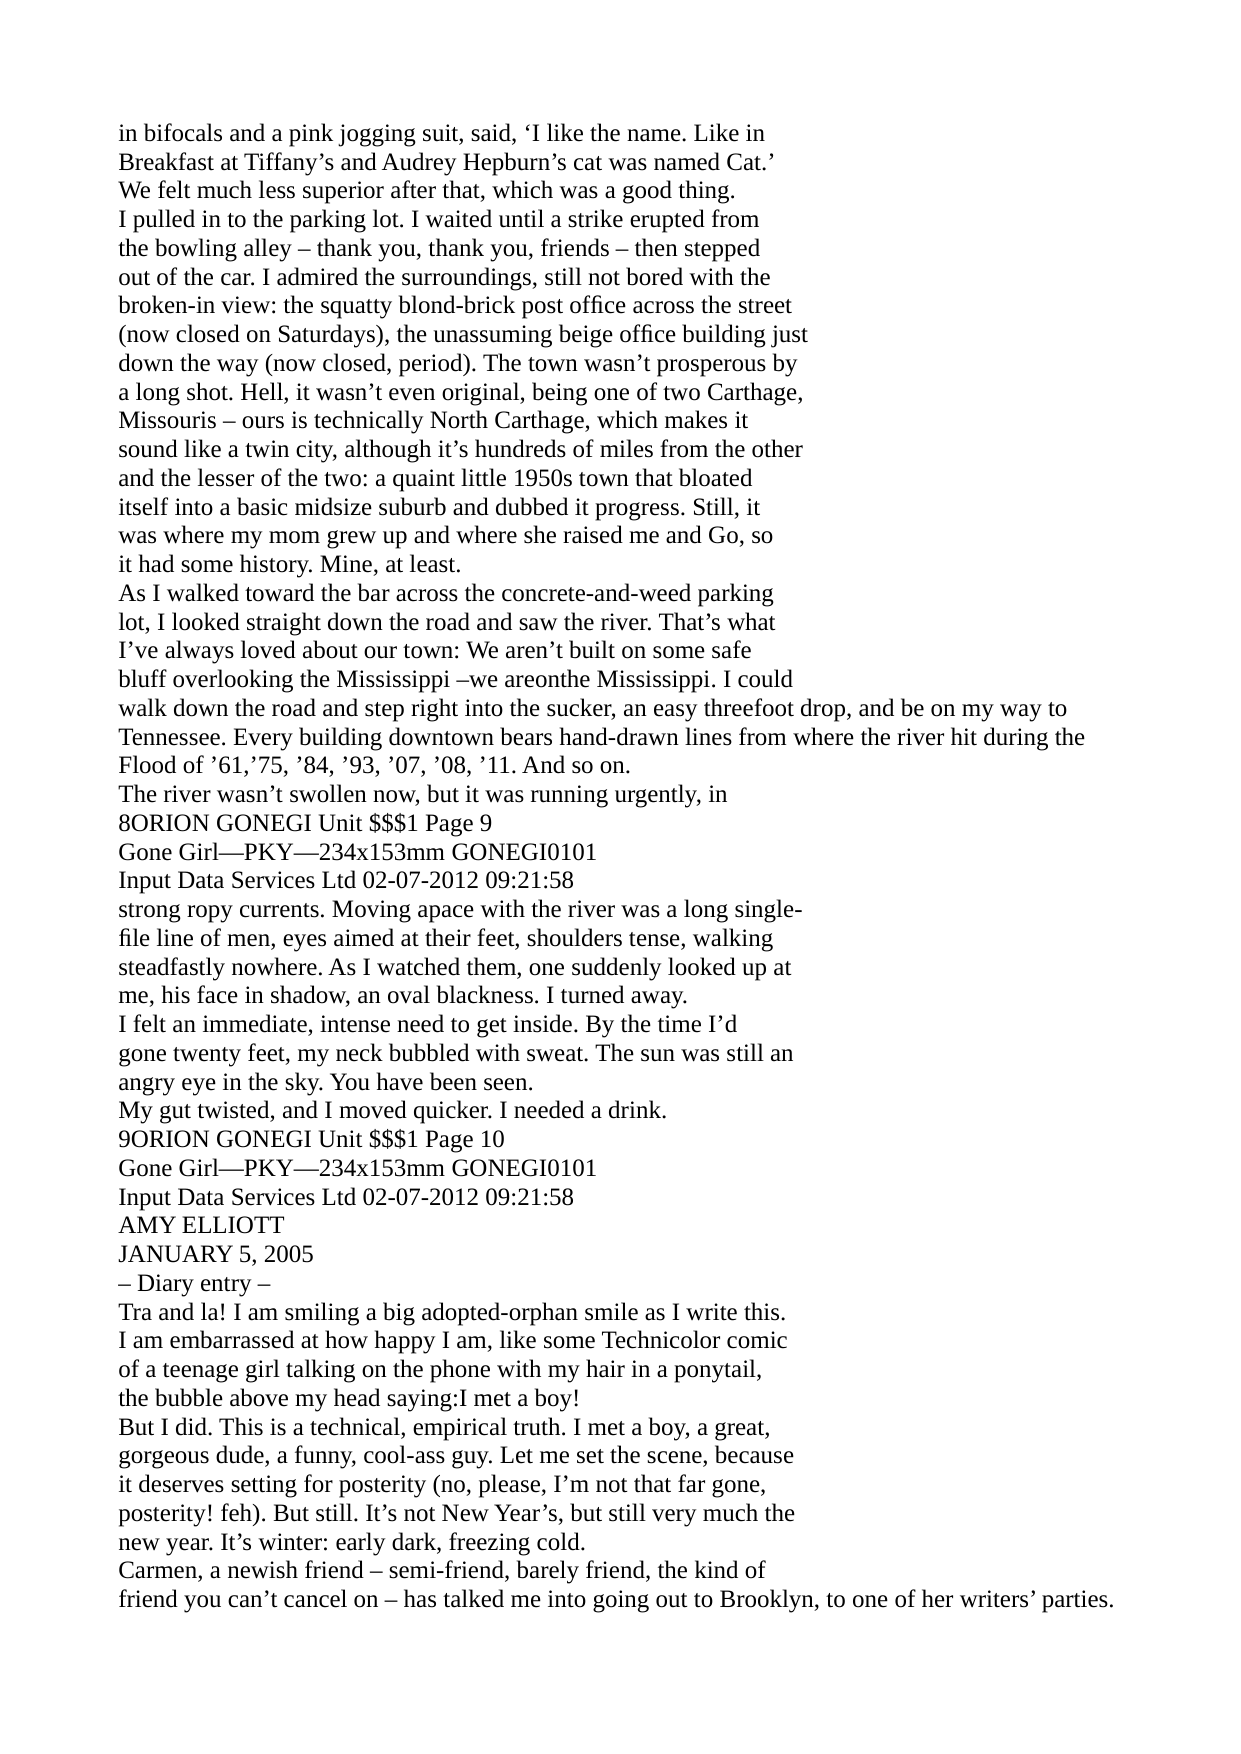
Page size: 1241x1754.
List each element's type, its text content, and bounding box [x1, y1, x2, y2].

text My gut twisted, and I moved quicker. I needed a drink. [118, 1096, 1122, 1124]
text down the way (now closed, period). The town wasn’t prosperous by [118, 348, 1122, 377]
text Input Data Services Ltd 02-07-2012 09:21:58 [118, 866, 1122, 894]
text 8ORION GONEGI Unit $$$1 Page 9 [118, 808, 1122, 837]
text and the lesser of the two: a quaint little 1950s town that bloated [118, 463, 1122, 492]
text As I walked toward the bar across the concrete-and-weed parking [118, 578, 1122, 607]
text Carmen, a newish friend – semi-friend, barely friend, the kind of [118, 1556, 1122, 1584]
text We felt much less superior after that, which was a good thing. [118, 176, 1122, 204]
text lot, I looked straight down the road and saw the river. That’s what [118, 607, 1122, 636]
text itself into a basic midsize suburb and dubbed it progress. Still, it [118, 492, 1122, 521]
text ﬁle line of men, eyes aimed at their feet, shoulders tense, walking [118, 923, 1122, 952]
text it deserves setting for posterity (no, please, I’m not that far gone, [118, 1469, 1122, 1498]
text Gone Girl—PKY—234x153mm GONEGI0101 [118, 1153, 1122, 1182]
text The river wasn’t swollen now, but it was running urgently, in [118, 779, 1122, 808]
text the bubble above my head saying:I met a boy! [118, 1383, 1122, 1412]
text out of the car. I admired the surroundings, still not bored with the [118, 262, 1122, 291]
text – Diary entry – [118, 1268, 1122, 1297]
text I’ve always loved about our town: We aren’t built on some safe [118, 636, 1122, 664]
text AMY ELLIOTT [118, 1211, 1122, 1239]
text friend you can’t cancel on – has talked me into going out to Brooklyn, to one of her writers’ parties. [118, 1584, 1122, 1613]
text JANUARY 5, 2005 [118, 1239, 1122, 1268]
text But I did. This is a technical, empirical truth. I met a boy, a great, [118, 1412, 1122, 1441]
text I pulled in to the parking lot. I waited until a strike erupted from [118, 204, 1122, 233]
text I am embarrassed at how happy I am, like some Technicolor comic [118, 1326, 1122, 1354]
text Gone Girl—PKY—234x153mm GONEGI0101 [118, 837, 1122, 866]
text a long shot. Hell, it wasn’t even original, being one of two Carthage, [118, 377, 1122, 406]
text posterity! feh). But still. It’s not New Year’s, but still very much the [118, 1498, 1122, 1527]
text sound like a twin city, although it’s hundreds of miles from the other [118, 434, 1122, 463]
text gorgeous dude, a funny, cool-ass guy. Let me set the scene, because [118, 1441, 1122, 1469]
text was where my mom grew up and where she raised me and Go, so [118, 521, 1122, 549]
text strong ropy currents. Moving apace with the river was a long single- [118, 894, 1122, 923]
text new year. It’s winter: early dark, freezing cold. [118, 1527, 1122, 1556]
text the bowling alley – thank you, thank you, friends – then stepped [118, 233, 1122, 262]
text (now closed on Saturdays), the unassuming beige ofﬁce building just [118, 319, 1122, 348]
text Tra and la! I am smiling a big adopted-orphan smile as I write this. [118, 1297, 1122, 1326]
text me, his face in shadow, an oval blackness. I turned away. [118, 981, 1122, 1009]
text walk down the road and step right into the sucker, an easy threefoot drop, and be on my way to Tennessee. Every building downtown bears hand-drawn lines from where the river hit during the [118, 693, 1122, 751]
text gone twenty feet, my neck bubbled with sweat. The sun was still an [118, 1038, 1122, 1067]
text I felt an immediate, intense need to get inside. By the time I’d [118, 1009, 1122, 1038]
text angry eye in the sky. You have been seen. [118, 1067, 1122, 1096]
text in bifocals and a pink jogging suit, said, ‘I like the name. Like in [118, 118, 1122, 147]
text bluff overlooking the Mississippi –we areonthe Mississippi. I could [118, 664, 1122, 693]
text Flood of ’61,’75, ’84, ’93, ’07, ’08, ’11. And so on. [118, 751, 1122, 779]
text 9ORION GONEGI Unit $$$1 Page 10 [118, 1124, 1122, 1153]
text it had some history. Mine, at least. [118, 549, 1122, 578]
text Breakfast at Tiffany’s and Audrey Hepburn’s cat was named Cat.’ [118, 147, 1122, 176]
text Missouris – ours is technically North Carthage, which makes it [118, 406, 1122, 434]
text steadfastly nowhere. As I watched them, one suddenly looked up at [118, 952, 1122, 981]
text broken-in view: the squatty blond-brick post ofﬁce across the street [118, 291, 1122, 319]
text of a teenage girl talking on the phone with my hair in a ponytail, [118, 1354, 1122, 1383]
text Input Data Services Ltd 02-07-2012 09:21:58 [118, 1182, 1122, 1211]
